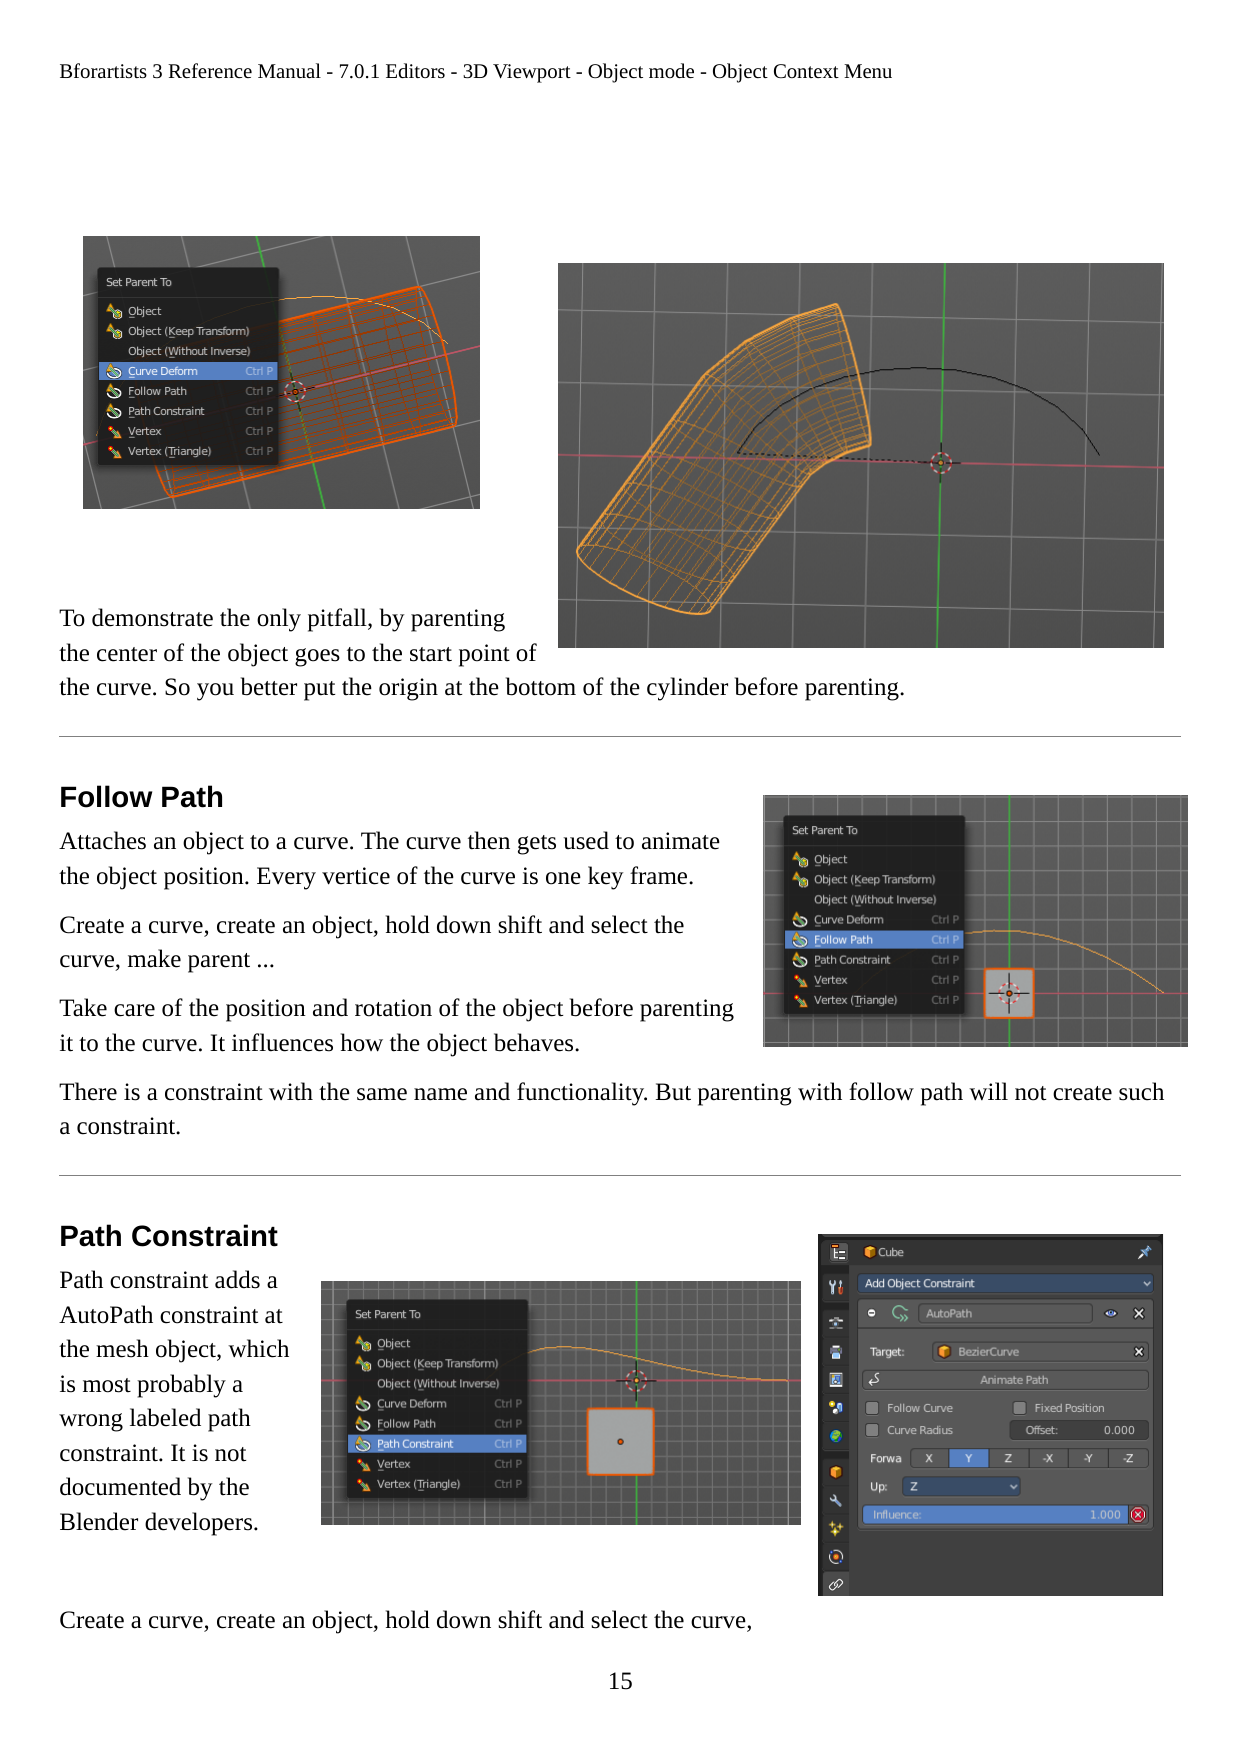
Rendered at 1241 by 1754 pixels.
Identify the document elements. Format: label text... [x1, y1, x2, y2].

text Create a curve, create an object, hold down shift and select the curve, [59, 1605, 1181, 1634]
subtitle Path Constraint [59, 1219, 1181, 1253]
text There is a constraint with the same name and functionality. But parenting with follow path will not create such a constraint. [59, 1077, 1181, 1140]
text To demonstrate the only pitfall, by parenting the center of the object goes to the start point of the curve. So you better put the origin at the bottom of the cylinder before parenting. [59, 603, 1181, 701]
picture [763, 795, 1188, 1047]
subtitle Follow Path [59, 780, 1181, 814]
picture [558, 263, 1164, 648]
picture [83, 236, 480, 509]
picture [321, 1281, 801, 1525]
text [1164, 1265, 1181, 1536]
text Create a curve, create an object, hold down shift and select the curve, make parent ... [59, 910, 763, 973]
text Path constraint adds a AutoPath constraint at the mesh object, which is most probably a wrong labeled path constraint. It is not documented by the Blender developers. [59, 1265, 818, 1536]
text Take care of the position and rotation of the object before parenting it to the curve. It influences how the object behaves. [59, 993, 1181, 1057]
picture [818, 1234, 1164, 1596]
text Attaches an object to a curve. The curve then gets used to animate the object position. Every vertice of the curve is one key frame. [59, 826, 763, 889]
